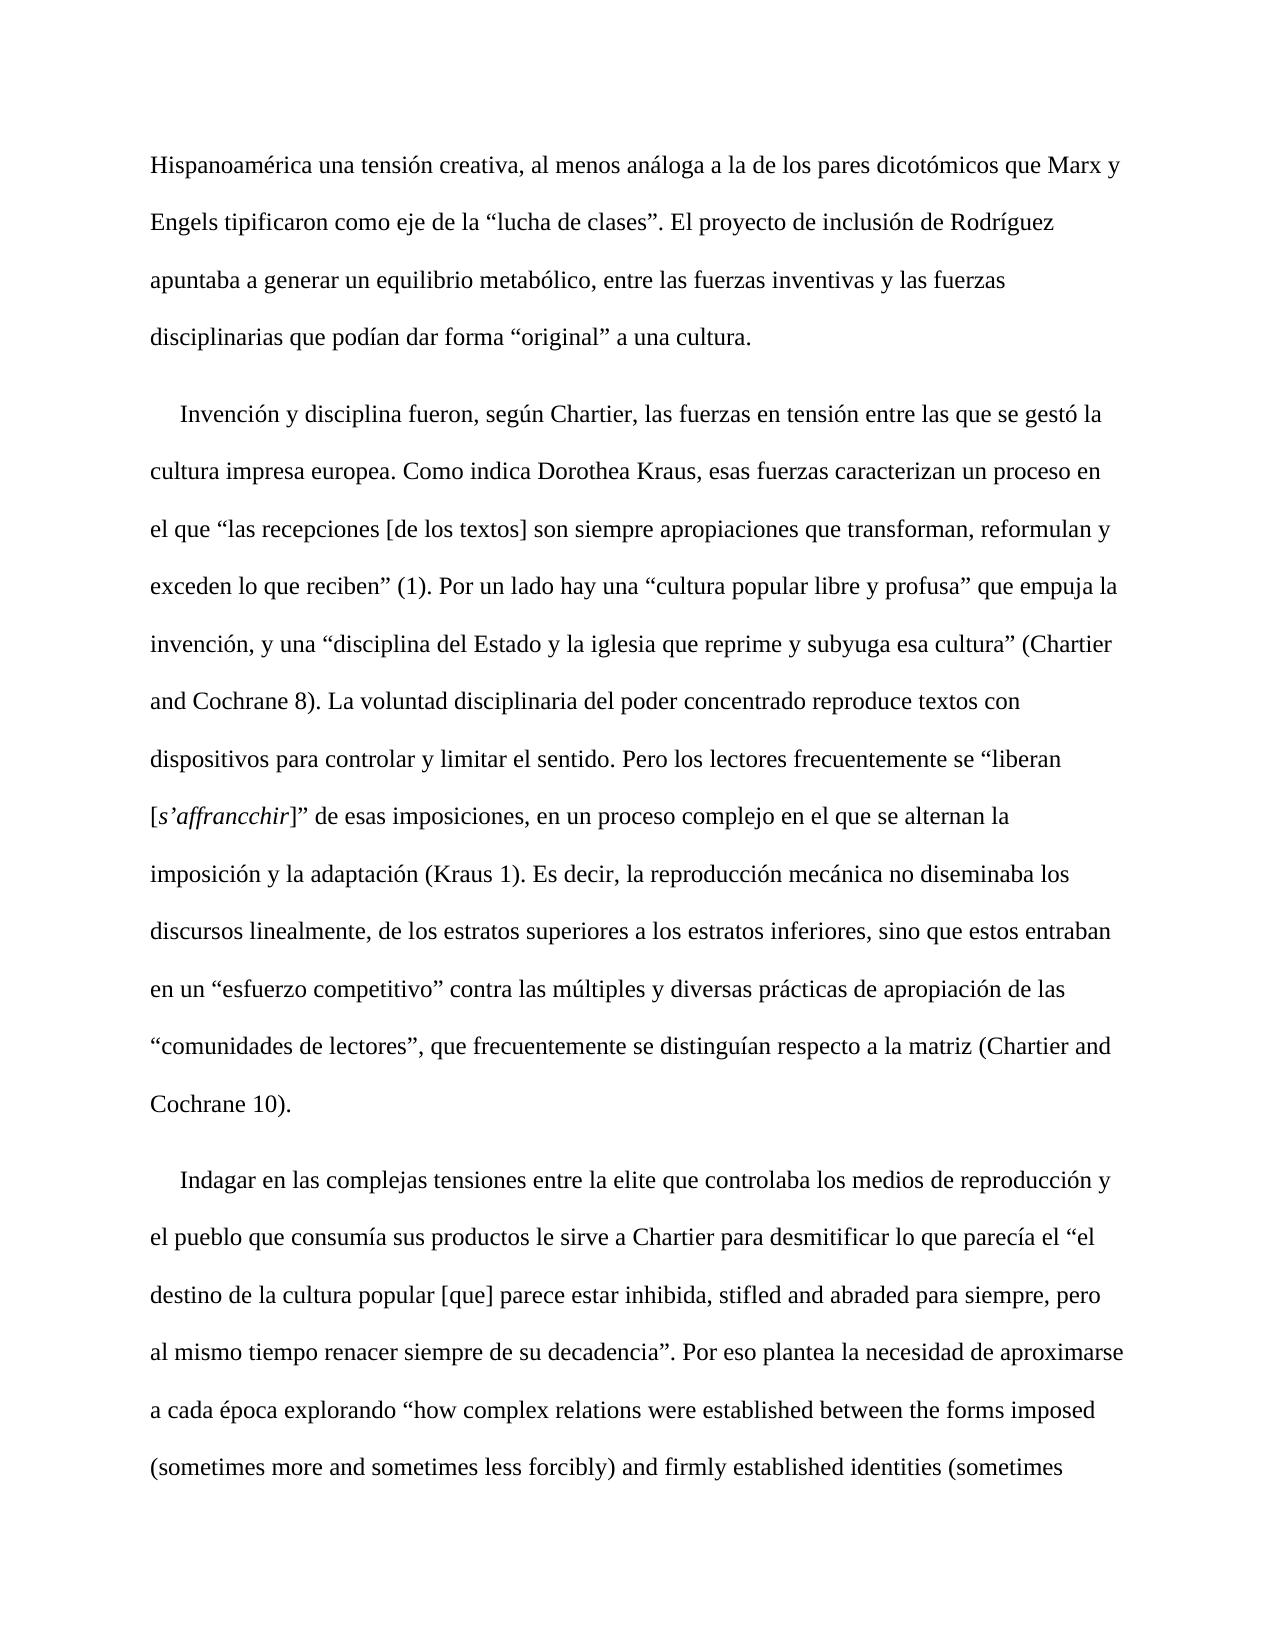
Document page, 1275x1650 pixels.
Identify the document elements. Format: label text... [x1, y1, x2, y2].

text Hispanoamérica una tensión creativa, al menos análoga a la de los pares dicotómicos que Marx y Engels tipificaron como eje de la “lucha de clases”. El proyecto de inclusión de Rodríguez apuntaba a generar un equilibrio metabólico, entre las fuerzas inventivas y las fuerzas disciplinarias que podían dar forma “original” a una cultura. [150, 150, 1125, 351]
text Indagar en las complejas tensiones entre la elite que controlaba los medios de reproducción y el pueblo que consumía sus productos le sirve a Chartier para desmitificar lo que parecía el “el destino de la cultura popular [que] parece estar inhibida, stifled and abraded para siempre, pero al mismo tiempo renacer siempre de su decadencia”. Por eso plantea la necesidad de aproximarse a cada época explorando “how complex relations were established between the forms imposed (sometimes more and sometimes less forcibly) and firmly established identities (sometimes [150, 1165, 1125, 1481]
text Invención y disciplina fueron, según Chartier, las fuerzas en tensión entre las que se gestó la cultura impresa europea. Como indica Dorothea Kraus, esas fuerzas caracterizan un proceso en el que “las recepciones [de los textos] son siempre apropiaciones que transforman, reformulan y exceden lo que reciben” (1). Por un lado hay una “cultura popular libre y profusa” que empuja la invención, y una “disciplina del Estado y la iglesia que reprime y subyuga esa cultura” (Chartier and Cochrane 8). La voluntad disciplinaria del poder concentrado reproduce textos con dispositivos para controlar y limitar el sentido. Pero los lectores frecuentemente se “liberan [s’affrancchir]” de esas imposiciones, en un proceso complejo en el que se alternan la imposición y la adaptación (Kraus 1). Es decir, la reproducción mecánica no diseminaba los discursos linealmente, de los estratos superiores a los estratos inferiores, sino que estos entraban en un “esfuerzo competitivo” contra las múltiples y diversas prácticas de apropiación de las “comunidades de lectores”, que frecuentemente se distinguían respecto a la matriz (Chartier and Cochrane 10). [150, 399, 1125, 1117]
